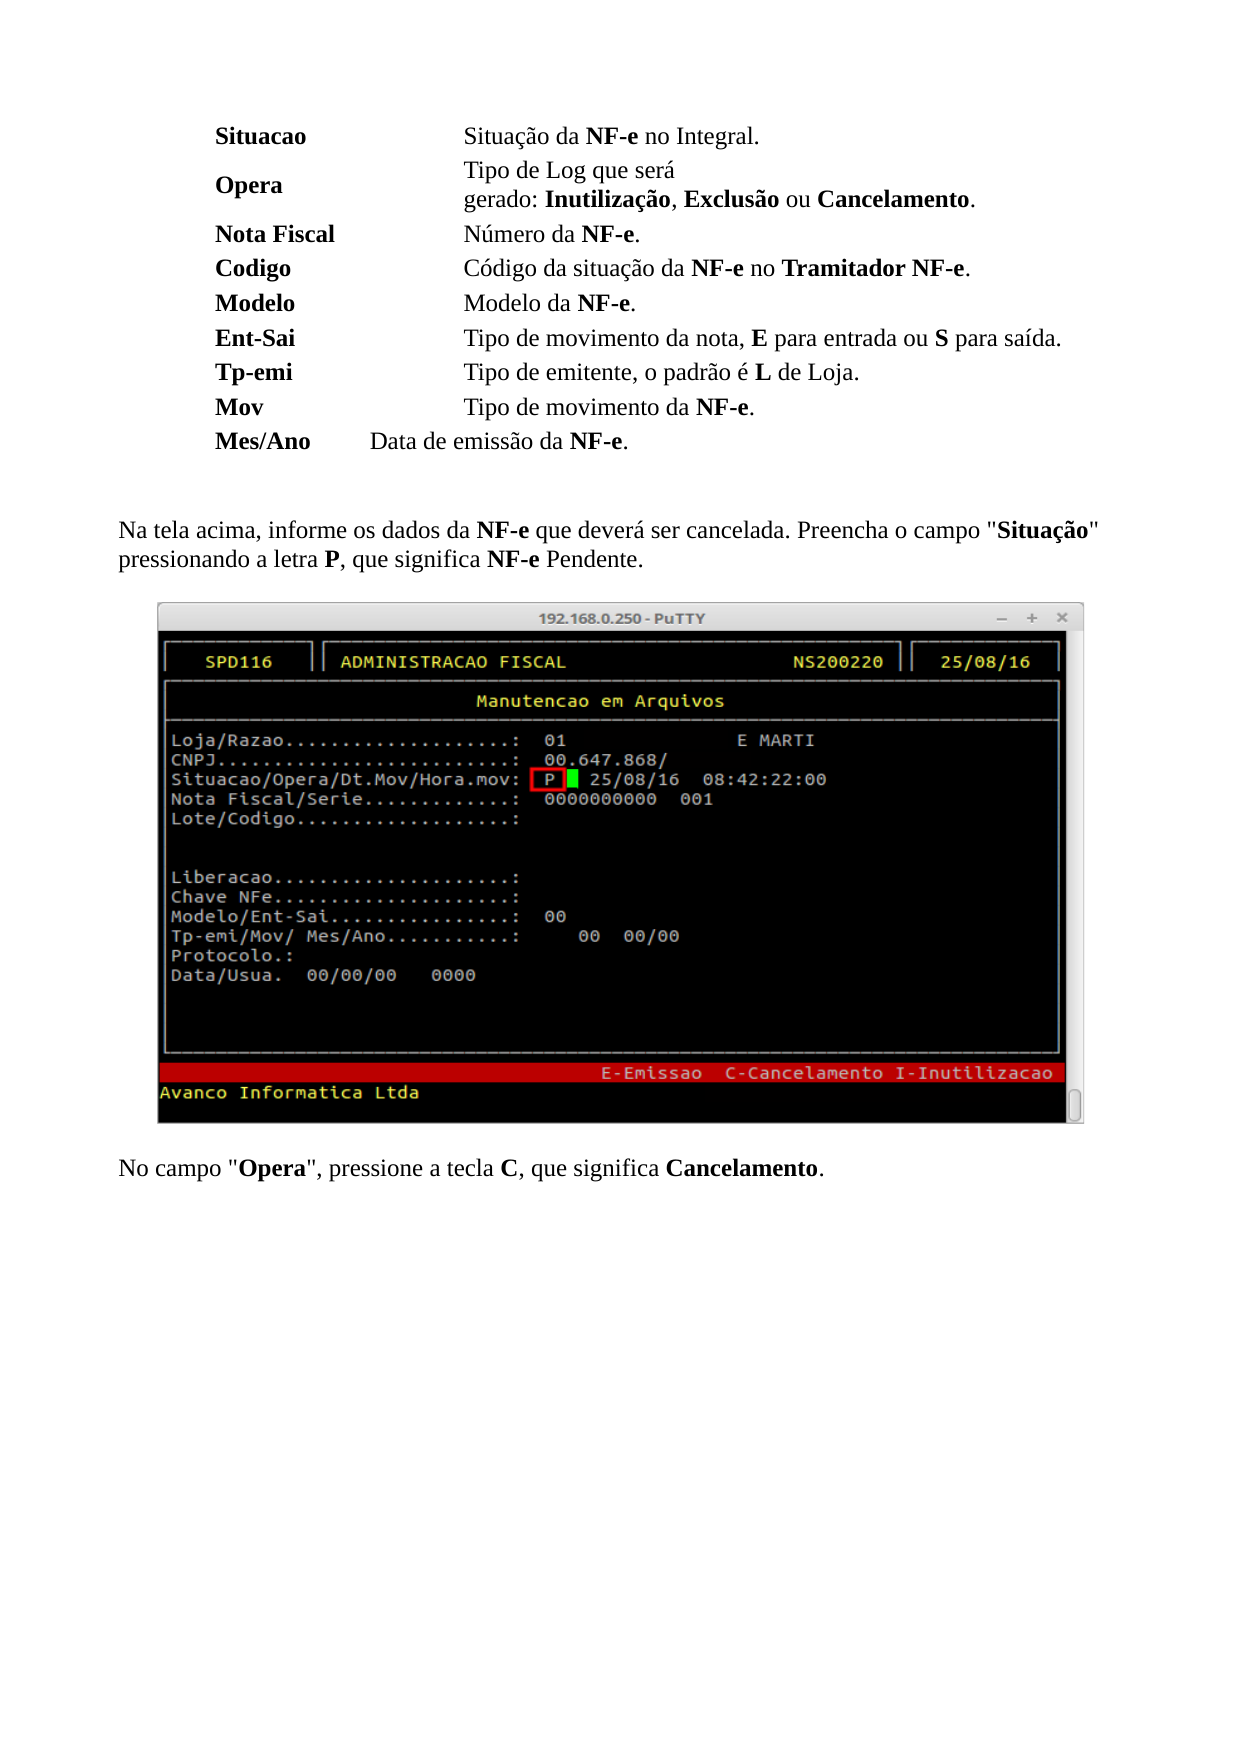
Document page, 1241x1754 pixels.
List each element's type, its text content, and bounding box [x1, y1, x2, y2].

table_cell Codigo [118, 251, 367, 285]
table_cell Data de emissão da NF-e. [367, 424, 1188, 458]
table_cell Tipo de movimento da nota, E para entrada ou S para saída. [367, 320, 1188, 354]
picture [156, 601, 1085, 1125]
table_cell Modelo da NF-e. [367, 285, 1188, 320]
table_cell Ent-Sai [118, 320, 367, 354]
table_cell Opera [118, 153, 367, 216]
table_cell Tipo de Log que será gerado: Inutilização, Exclusão ou Cancelamento. [367, 153, 1188, 216]
table_header Situacao [118, 118, 367, 153]
table_header Situação da NF-e no Integral. [367, 118, 1188, 153]
table_cell Código da situação da NF-e no Tramitador NF-e. [367, 251, 1188, 285]
text No campo "Opera", pressione a tecla C, que significa Cancelamento. [118, 1153, 1122, 1182]
table_cell Tp-emi [118, 354, 367, 389]
text Na tela acima, informe os dados da NF-e que deverá ser cancelada. Preencha o campo "Situação" pressionando a letra P, que significa NF-e Pendente. [118, 516, 1122, 573]
table_cell Tipo de movimento da NF-e. [367, 389, 1188, 423]
table_cell Número da NF-e. [367, 216, 1188, 251]
table_cell Mes/Ano [118, 424, 367, 458]
table_cell Mov [118, 389, 367, 423]
table_cell Nota Fiscal [118, 216, 367, 251]
table_cell Tipo de emitente, o padrão é L de Loja. [367, 354, 1188, 389]
table_cell Modelo [118, 285, 367, 320]
